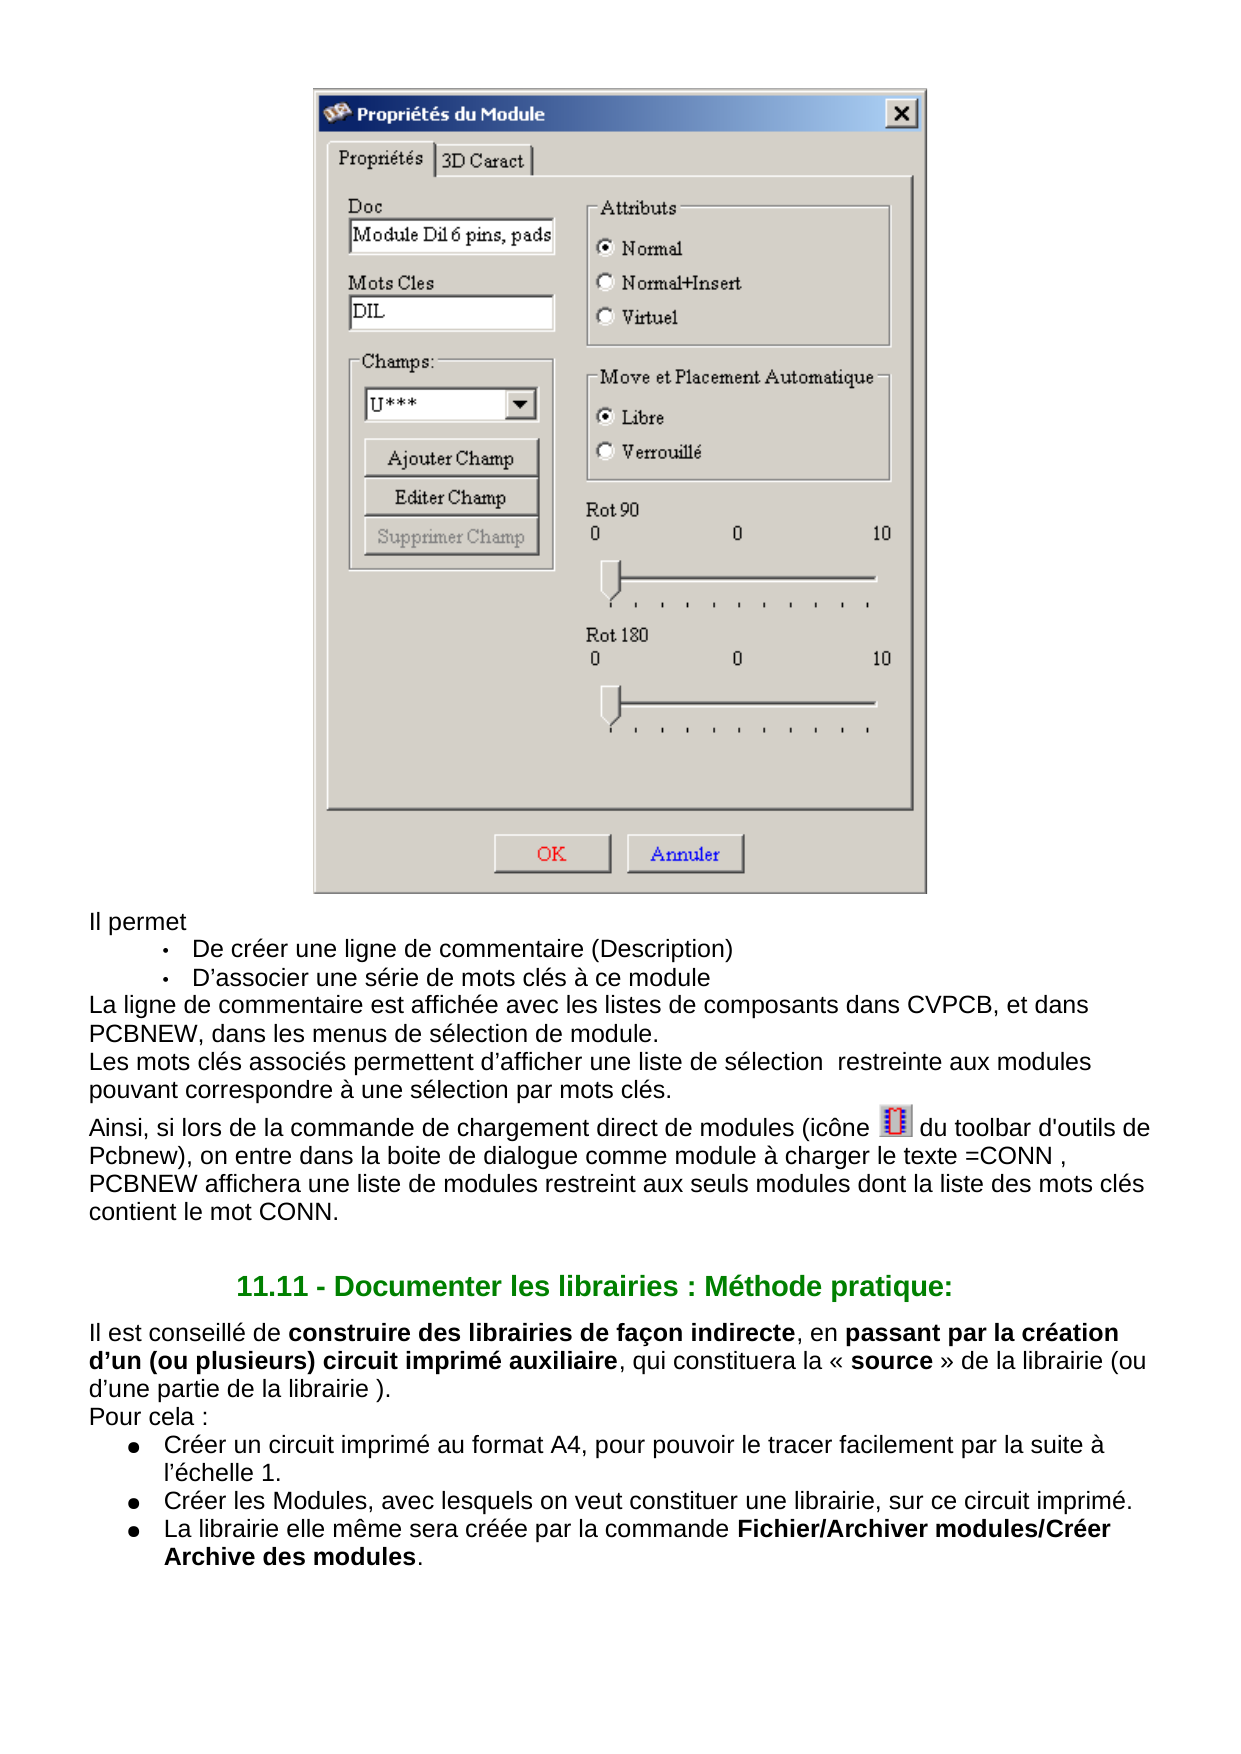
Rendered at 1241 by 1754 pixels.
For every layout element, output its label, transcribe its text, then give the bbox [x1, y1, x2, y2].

list Créer les Modules, avec lesquels on veut constituer une librairie, sur ce circuit imprimé. [126, 1487, 1152, 1515]
list De créer une ligne de commentaire (Description) [162, 935, 1152, 963]
text Il est conseillé de construire des librairies de façon indirecte, en passant par la création d’un (ou plusieurs) circuit imprimé auxiliaire, qui constituera la « source » de la librairie (ou d’une partie de la librairie ). [88, 1319, 1152, 1403]
picture [313, 88, 928, 894]
text La ligne de commentaire est affichée avec les listes de composants dans CVPCB, et dans PCBNEW, dans les menus de sélection de module. [88, 991, 1152, 1047]
list La librairie elle même sera créée par la commande Fichier/Archiver modules/Créer Archive des modules. [126, 1515, 1152, 1571]
text Il permet [88, 907, 1152, 935]
text Pour cela : [88, 1403, 1152, 1431]
text Les mots clés associés permettent d’afficher une liste de sélection restreinte aux modules pouvant correspondre à une sélection par mots clés. [88, 1047, 1152, 1103]
text Ainsi, si lors de la commande de chargement direct de modules (icône du toolbar d'outils de Pcbnew), on entre dans la boite de dialogue comme module à charger le texte =CONN , PCBNEW affichera une liste de modules restreint aux seuls modules dont la liste des mots clés contient le mot CONN. [88, 1103, 1152, 1226]
subtitle Documenter les librairies : Méthode pratique: [162, 1270, 1152, 1303]
list D’associer une série de mots clés à ce module [162, 963, 1152, 991]
list Créer un circuit imprimé au format A4, pour pouvoir le tracer facilement par la suite à l’échelle 1. [126, 1431, 1152, 1487]
